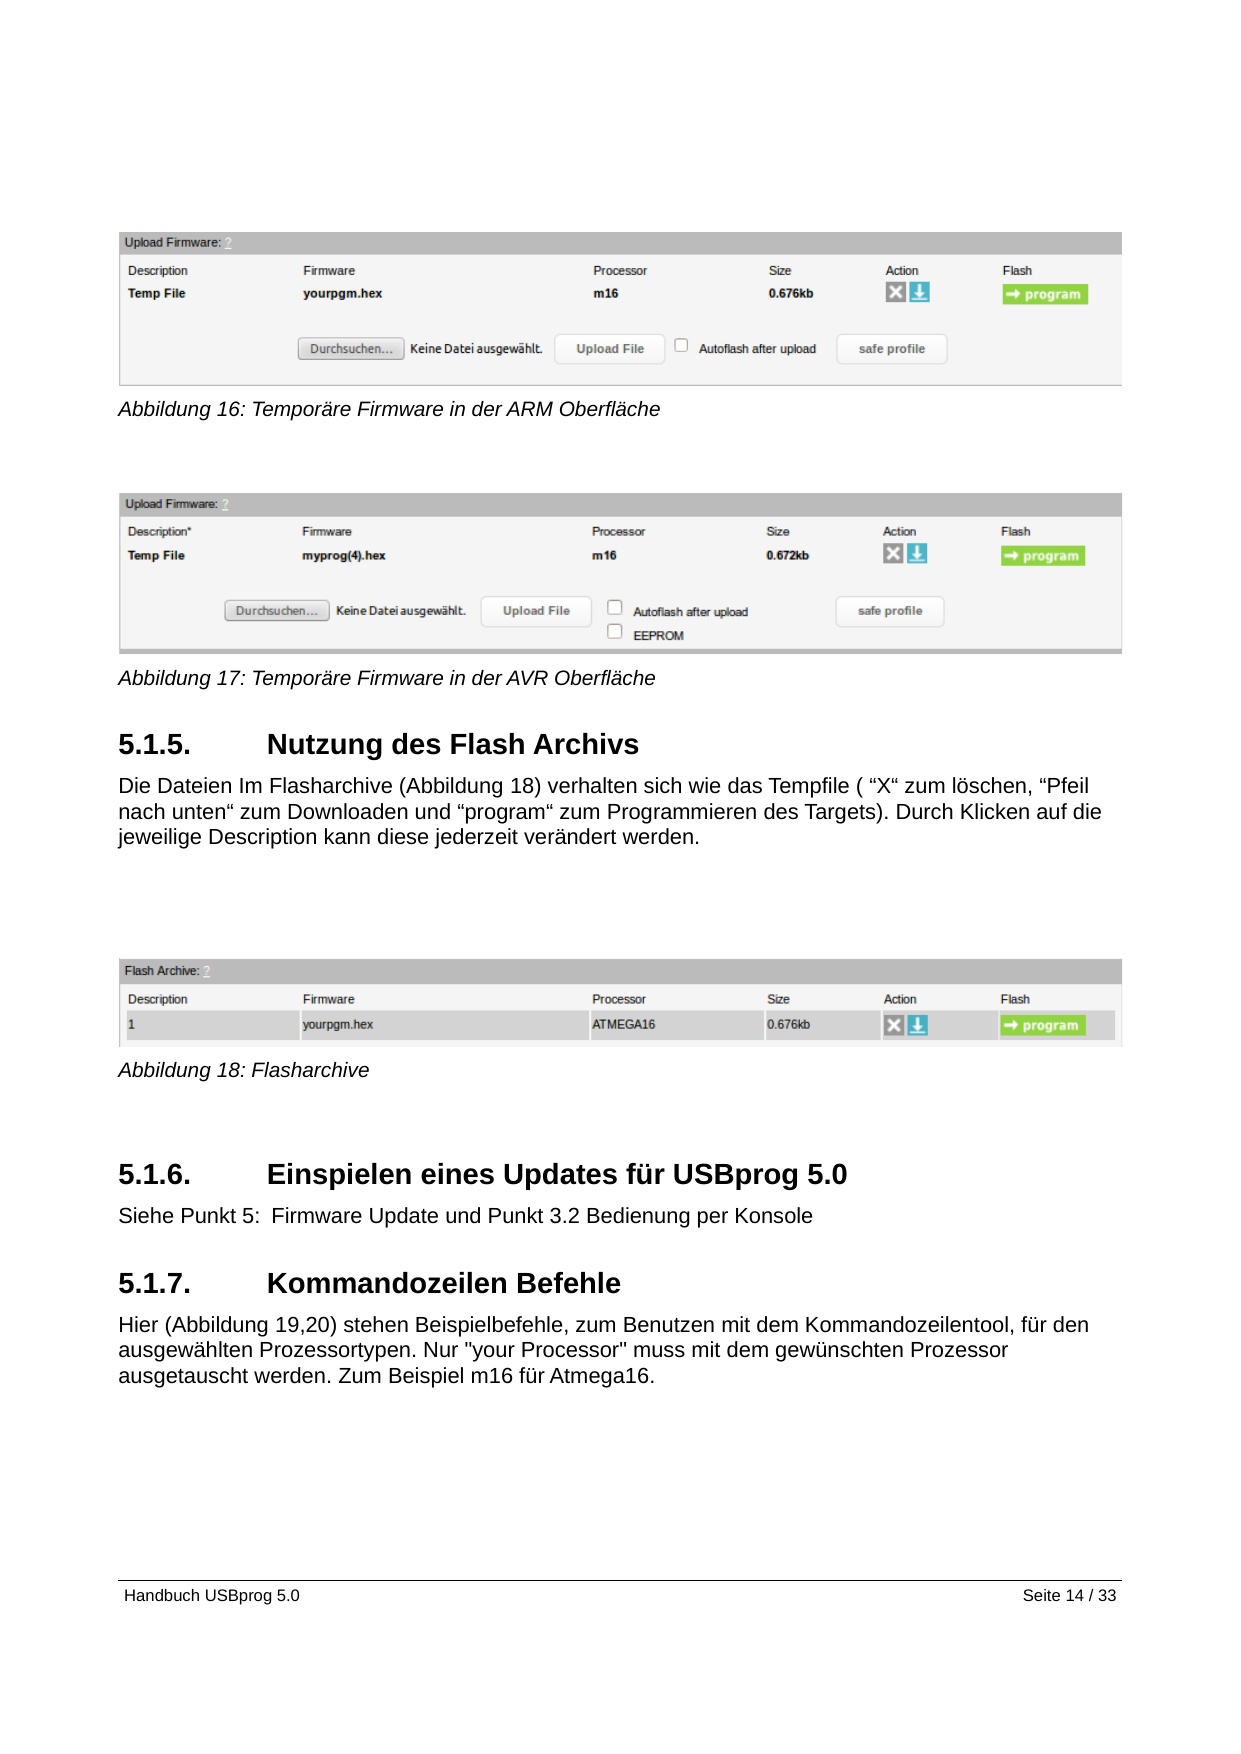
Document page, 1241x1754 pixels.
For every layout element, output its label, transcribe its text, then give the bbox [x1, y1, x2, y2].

text Abbildung 17: Temporäre Firmware in der AVR Oberfläche [118, 654, 1122, 690]
picture [118, 232, 1122, 386]
text Abbildung 18: Flasharchive [118, 1047, 1122, 1082]
picture [118, 493, 1123, 654]
subtitle Einspielen eines Updates für USBprog 5.0 [118, 1157, 1122, 1191]
subtitle Nutzung des Flash Archivs [118, 727, 1122, 761]
text Abbildung 16: Temporäre Firmware in der ARM Oberfläche [118, 386, 1122, 421]
text Hier (Abbildung 19,20) stehen Beispielbefehle, zum Benutzen mit dem Kommandozeilentool, für den ausgewählten Prozessortypen. Nur "your Processor" muss mit dem gewünschten Prozessor ausgetauscht werden. Zum Beispiel m16 für Atmega16. [118, 1312, 1122, 1388]
text Die Dateien Im Flasharchive (Abbildung 18) verhalten sich wie das Tempfile ( “X“ zum löschen, “Pfeil nach unten“ zum Downloaden und “program“ zum Programmieren des Targets). Durch Klicken auf die jeweilige Description kann diese jederzeit verändert werden. [118, 773, 1122, 849]
picture [118, 958, 1123, 1047]
subtitle Kommandozeilen Befehle [118, 1266, 1122, 1300]
text Siehe Punkt 5: Firmware Update und Punkt 3.2 Bedienung per Konsole [118, 1203, 1122, 1229]
